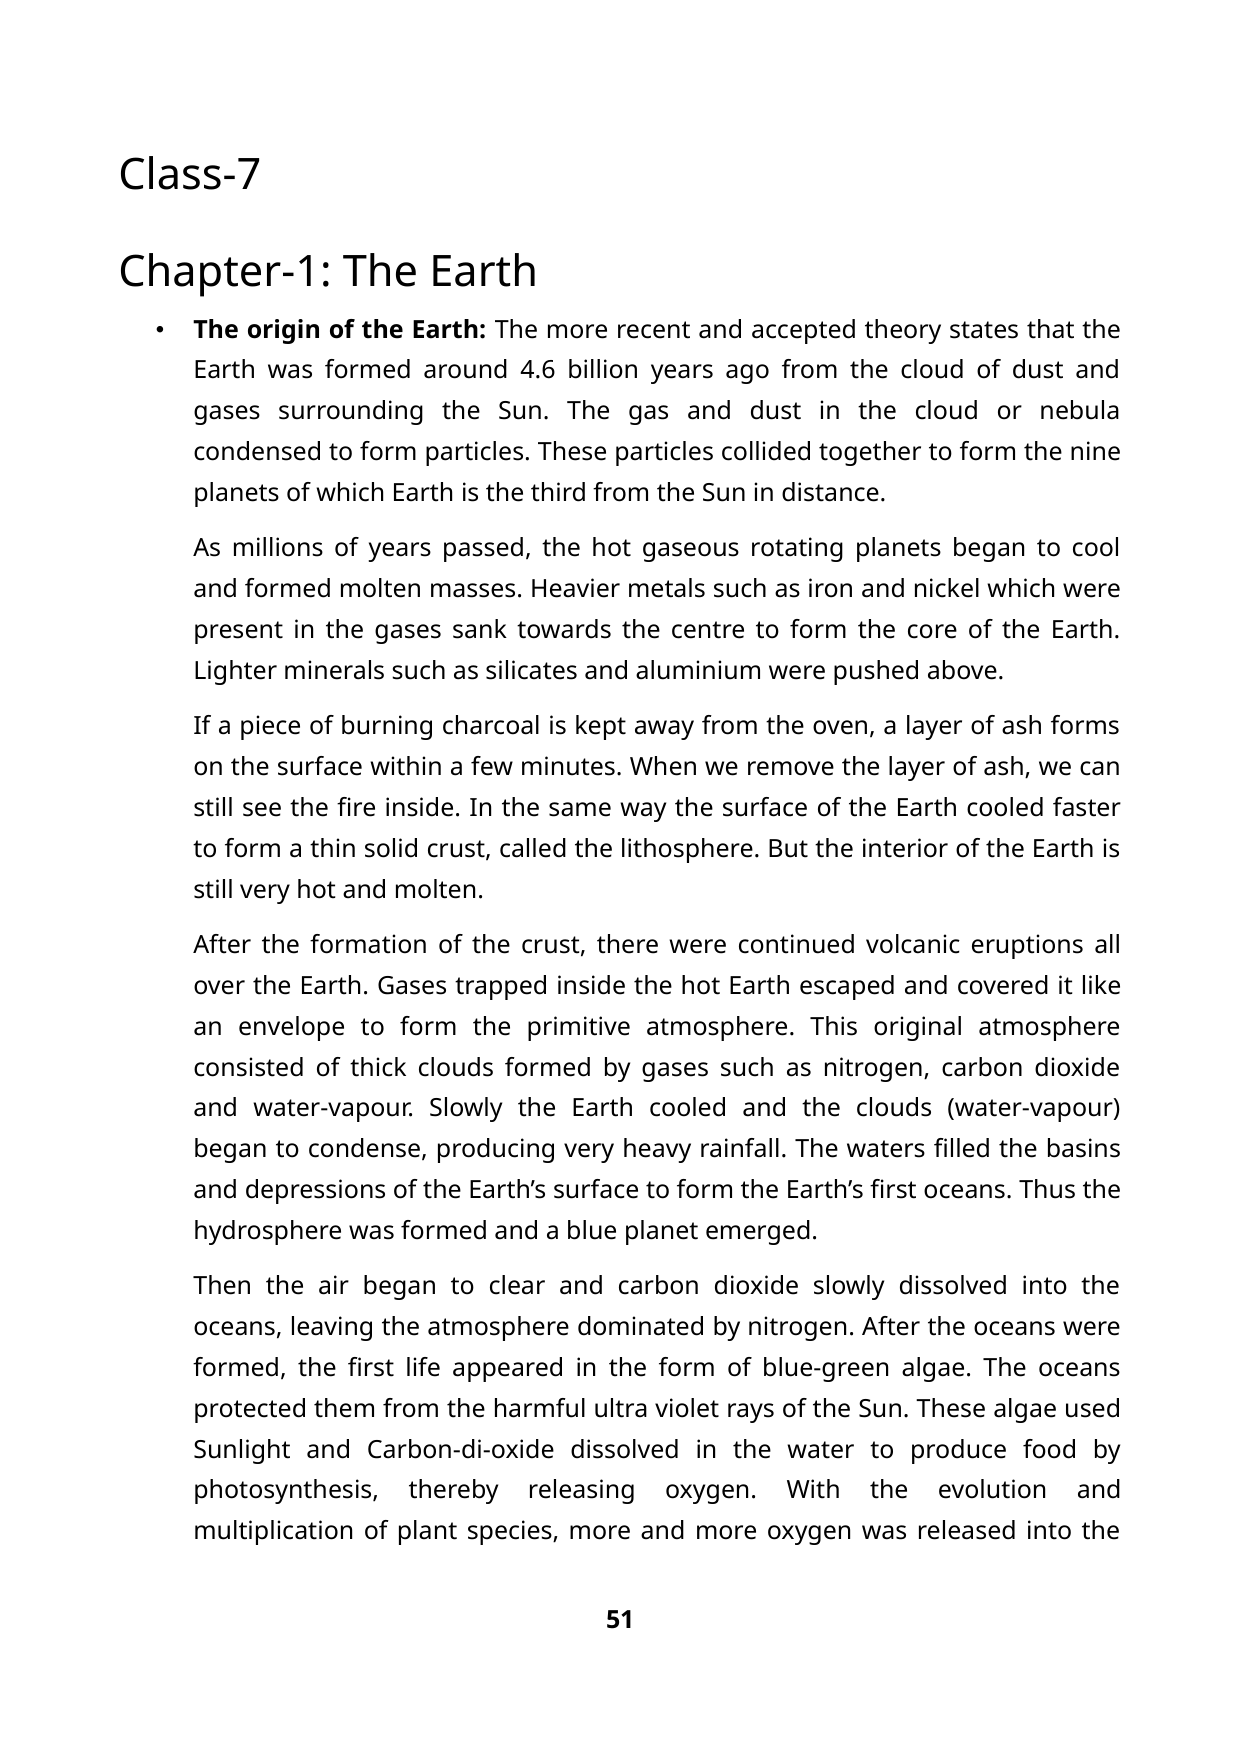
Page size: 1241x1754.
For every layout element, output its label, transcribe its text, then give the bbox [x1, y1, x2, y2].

list The origin of the Earth: The more recent and accepted theory states that the Earth was formed around 4.6 billion years ago from the cloud of dust and gases surrounding the Sun. The gas and dust in the cloud or nebula condensed to form particles. These particles collided together to form the nine planets of which Earth is the third from the Sun in distance. [156, 311, 1122, 509]
list Then the air began to clear and carbon dioxide slowly dissolved into the oceans, leaving the atmosphere dominated by nitrogen. After the oceans were formed, the first life appeared in the form of blue-green algae. The oceans protected them from the harmful ultra violet rays of the Sun. These algae used Sunlight and Carbon-di-oxide dissolved in the water to produce food by photosynthesis, thereby releasing oxygen. With the evolution and multiplication of plant species, more and more oxygen was released into the [156, 1268, 1122, 1547]
list As millions of years passed, the hot gaseous rotating planets began to cool and formed molten masses. Heavier metals such as iron and nickel which were present in the gases sank towards the centre to form the core of the Earth. Lighter minerals such as silicates and aluminium were pushed above. [156, 530, 1122, 687]
list If a piece of burning charcoal is kept away from the oven, a layer of ash forms on the surface within a few minutes. When we remove the layer of ash, we can still see the fire inside. In the same way the surface of the Earth cooled faster to form a thin solid crust, called the lithosphere. But the interior of the Earth is still very hot and molten. [156, 708, 1122, 905]
subtitle Chapter-1: The Earth [118, 240, 1122, 299]
list After the formation of the crust, there were continued volcanic eruptions all over the Earth. Gases trapped inside the hot Earth escaped and covered it like an envelope to form the primitive atmosphere. This original atmosphere consisted of thick clouds formed by gases such as nitrogen, carbon dioxide and water-vapour. Slowly the Earth cooled and the clouds (water-vapour) began to condense, producing very heavy rainfall. The waters filled the basins and depressions of the Earth’s surface to form the Earth’s first oceans. Thus the hydrosphere was formed and a blue planet emerged. [156, 927, 1122, 1247]
subtitle Class-7 [118, 143, 1122, 202]
